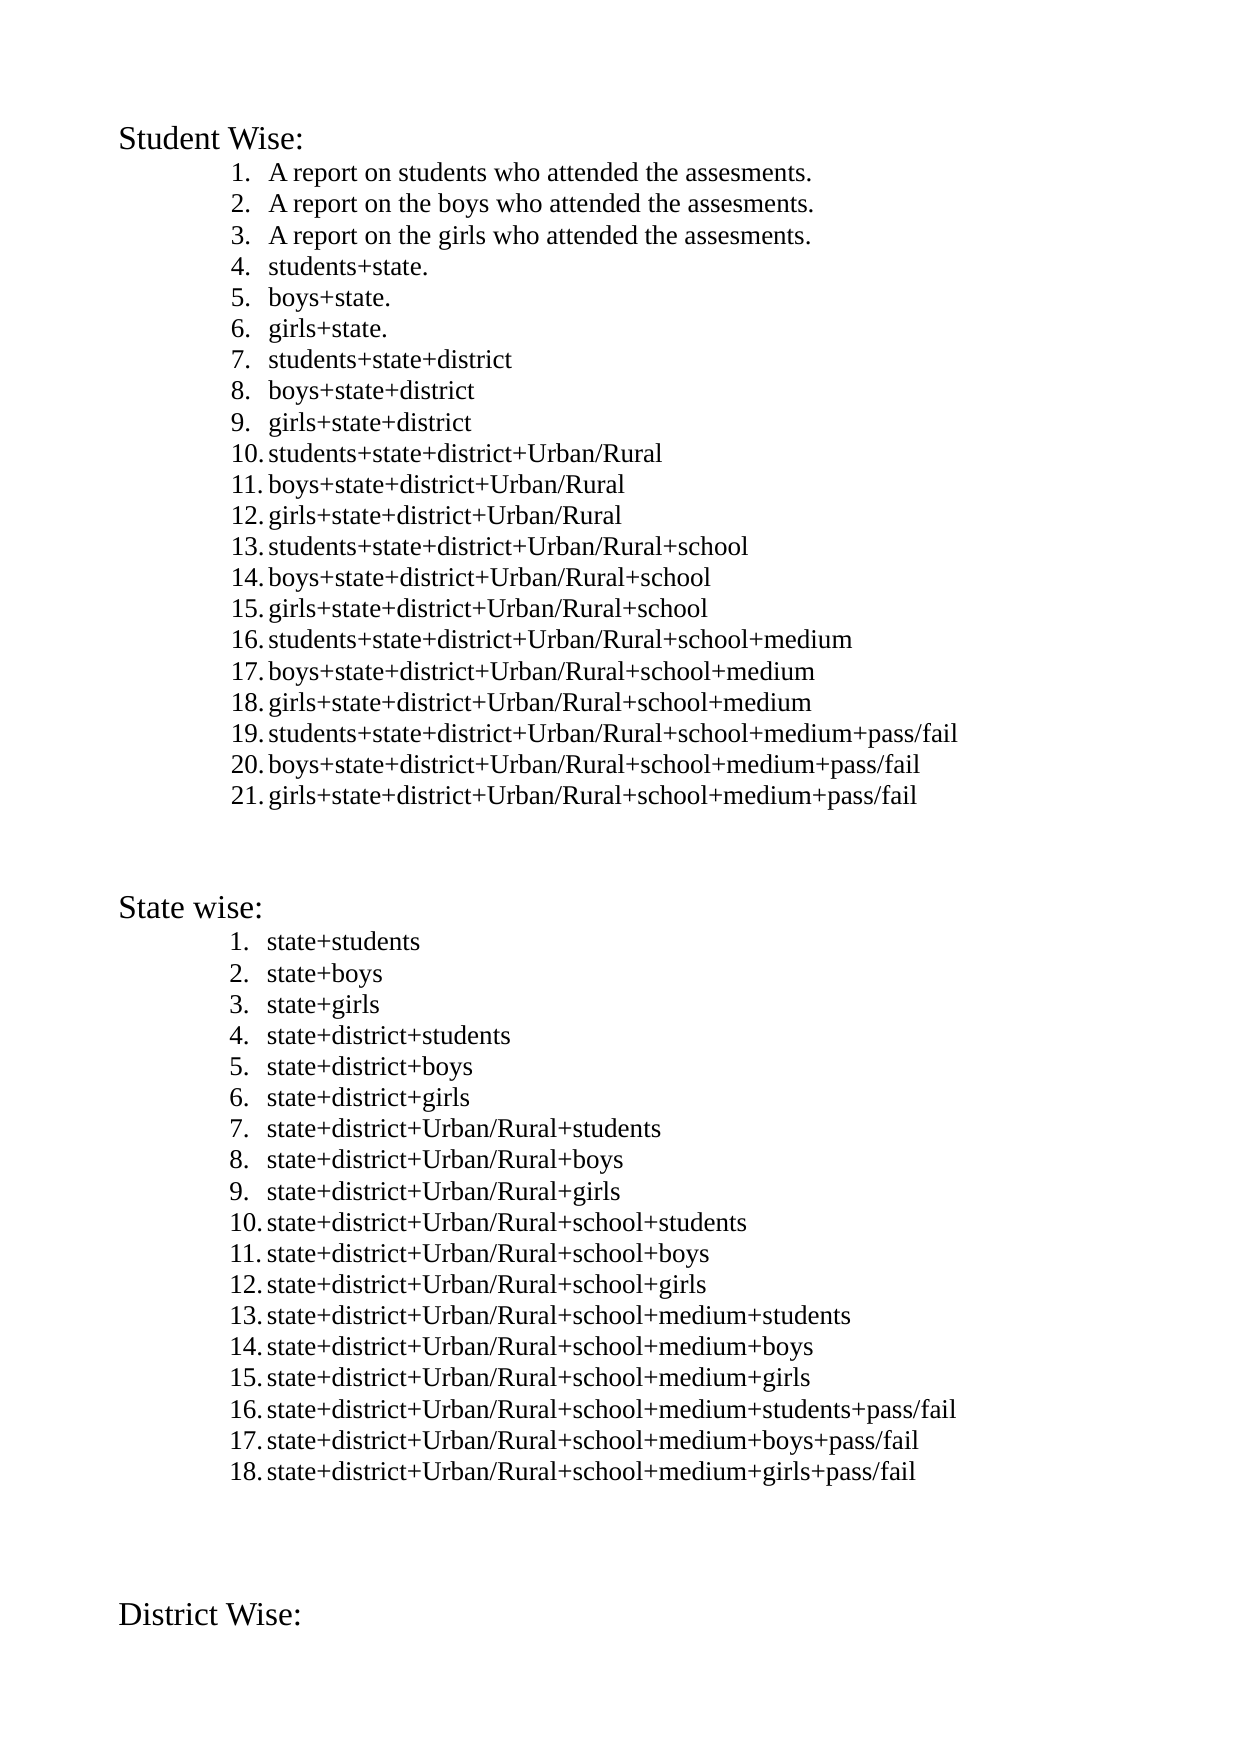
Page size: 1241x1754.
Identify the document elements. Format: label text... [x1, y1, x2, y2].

list girls+state+district+Urban/Rural+school+medium+pass/fail [231, 779, 1122, 811]
list state+district+Urban/Rural+school+medium+girls+pass/fail [229, 1455, 1122, 1486]
list state+district+Urban/Rural+school+medium+students [229, 1299, 1122, 1330]
list students+state+district+Urban/Rural+school+medium+pass/fail [231, 717, 1122, 748]
list state+district+Urban/Rural+boys [229, 1143, 1122, 1175]
list state+students [229, 926, 1122, 957]
list boys+state+district+Urban/Rural+school+medium [231, 655, 1122, 686]
list state+district+boys [229, 1050, 1122, 1081]
list A report on students who attended the assesments. [231, 156, 1122, 188]
list state+district+Urban/Rural+school+medium+boys+pass/fail [229, 1424, 1122, 1455]
list state+girls [229, 988, 1122, 1019]
text District Wise: [118, 1594, 1122, 1632]
list A report on the girls who attended the assesments. [231, 219, 1122, 250]
list boys+state+district+Urban/Rural+school [231, 561, 1122, 592]
list state+district+Urban/Rural+school+students [229, 1206, 1122, 1237]
list students+state+district [231, 343, 1122, 374]
list state+boys [229, 957, 1122, 988]
list girls+state+district+Urban/Rural+school+medium [231, 686, 1122, 717]
list boys+state+district+Urban/Rural [231, 468, 1122, 499]
list girls+state+district+Urban/Rural+school [231, 592, 1122, 624]
list state+district+Urban/Rural+school+girls [229, 1268, 1122, 1299]
text Student Wise: [118, 118, 1122, 156]
list boys+state+district [231, 374, 1122, 406]
list students+state. [231, 250, 1122, 281]
list students+state+district+Urban/Rural+school [231, 530, 1122, 561]
list girls+state+district+Urban/Rural [231, 499, 1122, 530]
list state+district+Urban/Rural+school+medium+students+pass/fail [229, 1393, 1122, 1424]
list boys+state+district+Urban/Rural+school+medium+pass/fail [231, 748, 1122, 779]
list girls+state. [231, 312, 1122, 343]
list state+district+Urban/Rural+school+medium+girls [229, 1362, 1122, 1393]
list A report on the boys who attended the assesments. [231, 188, 1122, 219]
list state+district+students [229, 1019, 1122, 1050]
list boys+state. [231, 281, 1122, 312]
list state+district+Urban/Rural+school+boys [229, 1237, 1122, 1268]
list students+state+district+Urban/Rural [231, 437, 1122, 468]
list state+district+girls [229, 1081, 1122, 1112]
list girls+state+district [231, 406, 1122, 437]
text State wise: [118, 887, 1122, 926]
list state+district+Urban/Rural+school+medium+boys [229, 1330, 1122, 1362]
list state+district+Urban/Rural+girls [229, 1175, 1122, 1206]
list students+state+district+Urban/Rural+school+medium [231, 624, 1122, 655]
list state+district+Urban/Rural+students [229, 1112, 1122, 1143]
